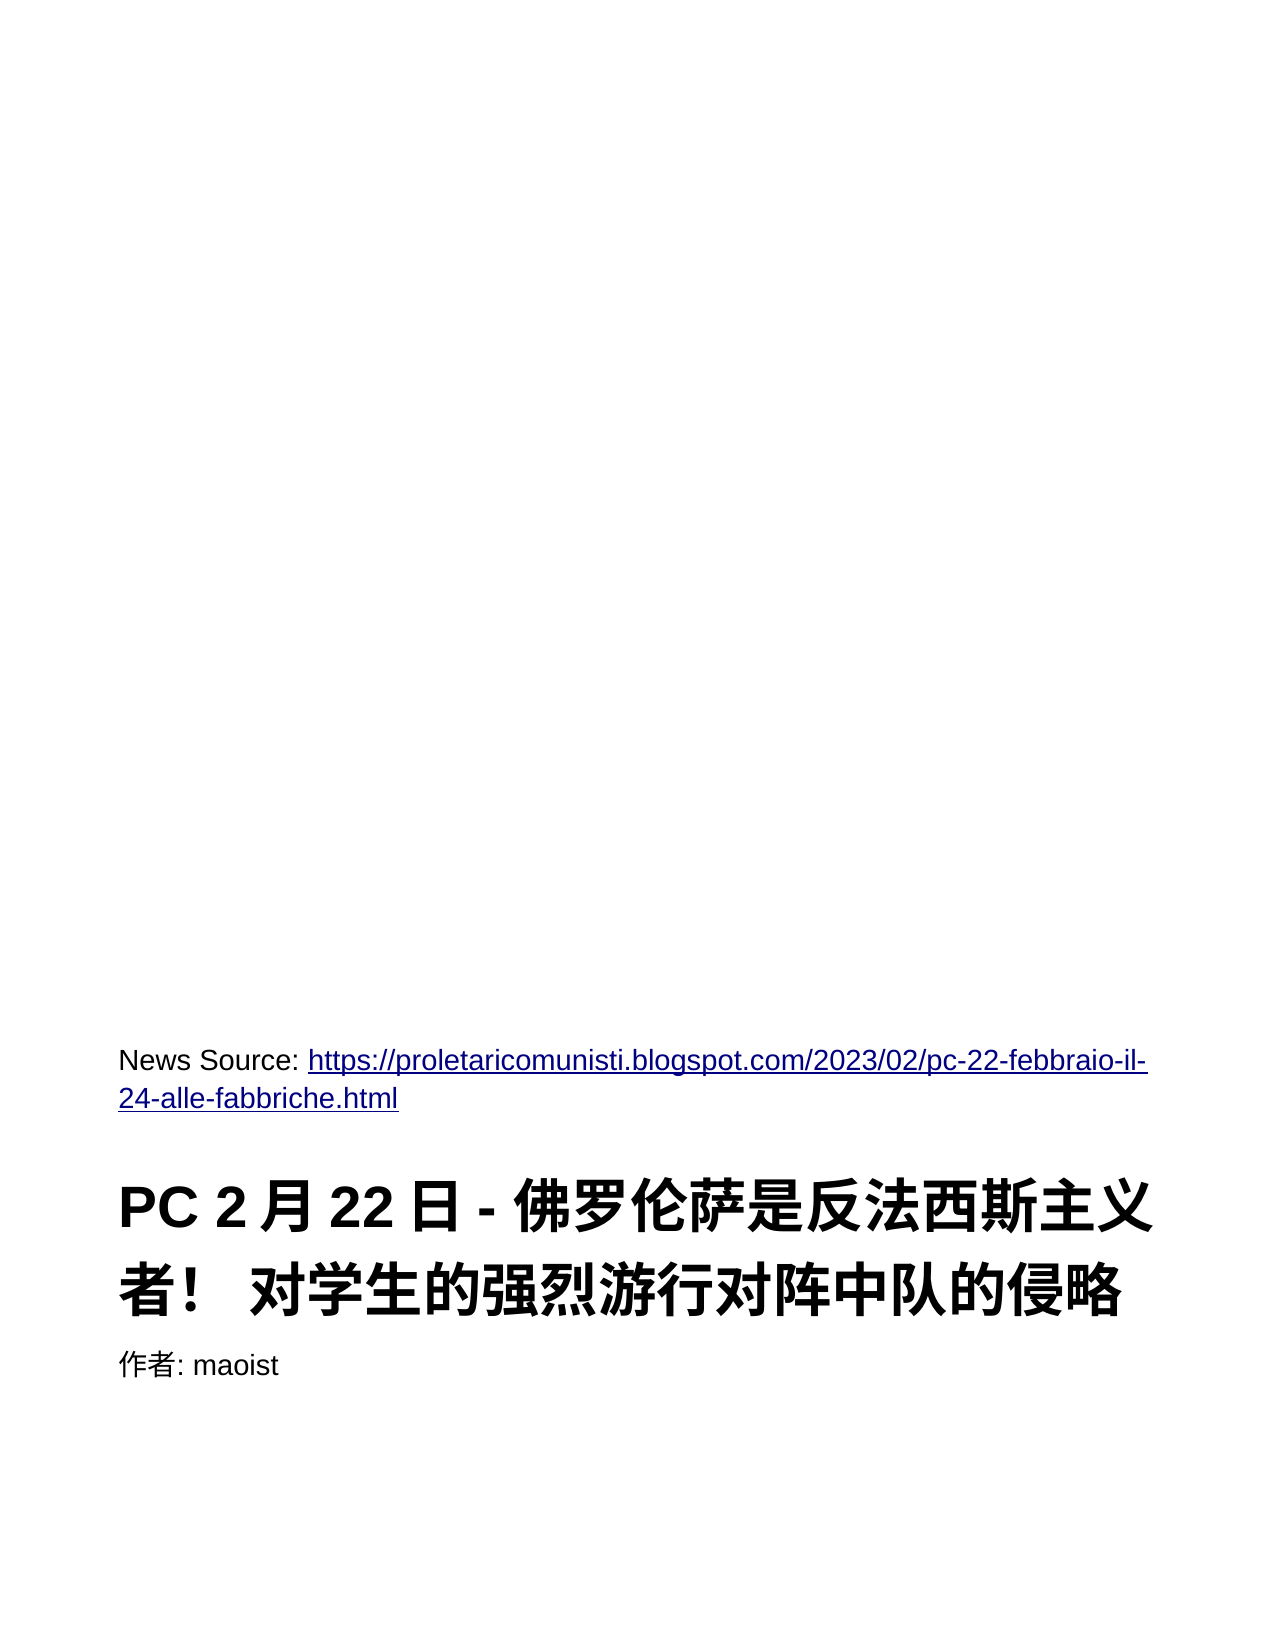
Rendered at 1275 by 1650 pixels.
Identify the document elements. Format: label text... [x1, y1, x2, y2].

text 作者: maoist [118, 1341, 1157, 1383]
text News Source: https://proletaricomunisti.blogspot.com/2023/02/pc-22-febbraio-il-24-alle-fabbriche.html [118, 1043, 1157, 1115]
subtitle PC 2月22日 - 佛罗伦萨是反法西斯主义者！ 对学生的强烈游行对阵中队的侵略 [118, 1160, 1157, 1329]
